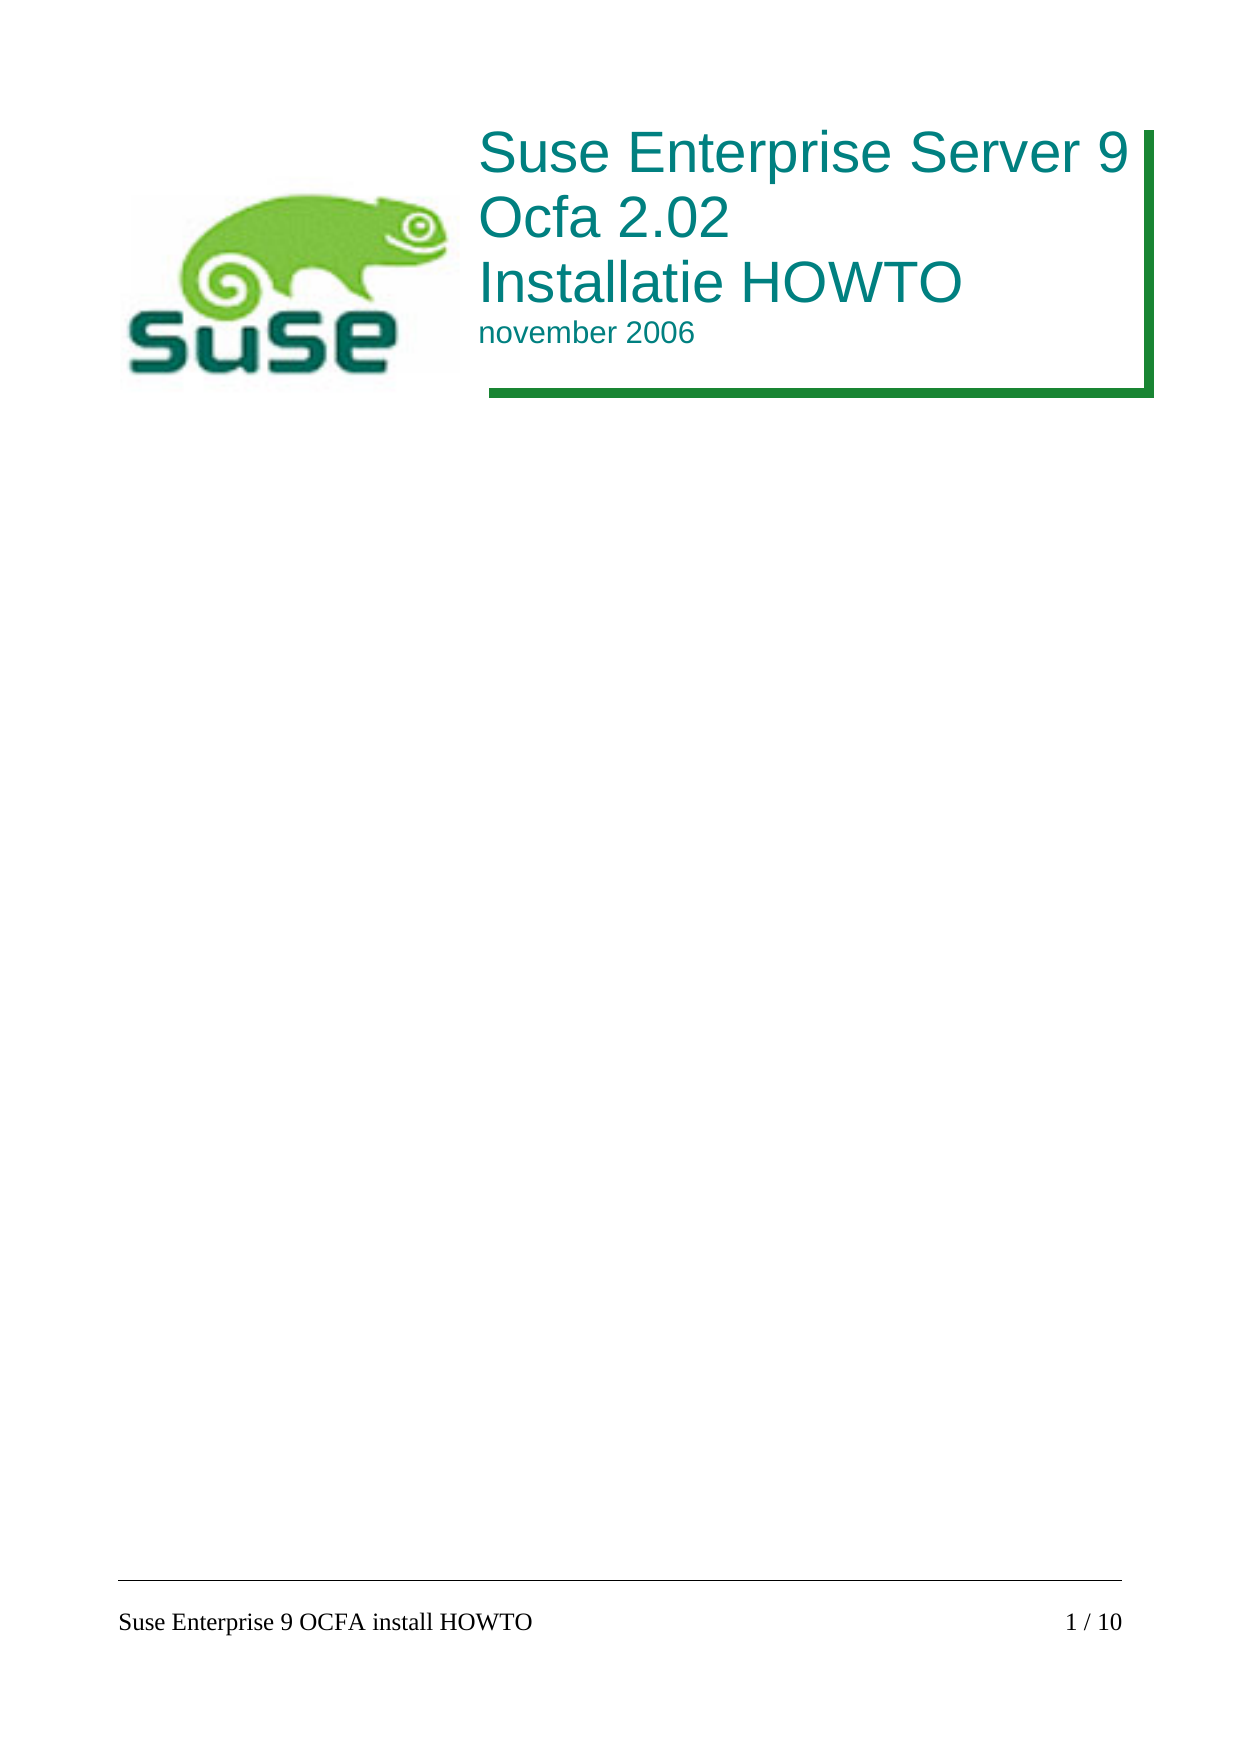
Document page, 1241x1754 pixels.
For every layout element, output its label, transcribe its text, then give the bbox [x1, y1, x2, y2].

text november 2006 [478, 315, 1144, 350]
text Ocfa 2.02 [478, 185, 1144, 250]
text Suse Enterprise Server 9 [478, 119, 1144, 185]
picture [120, 119, 460, 429]
text Installatie HOWTO [478, 250, 1144, 315]
